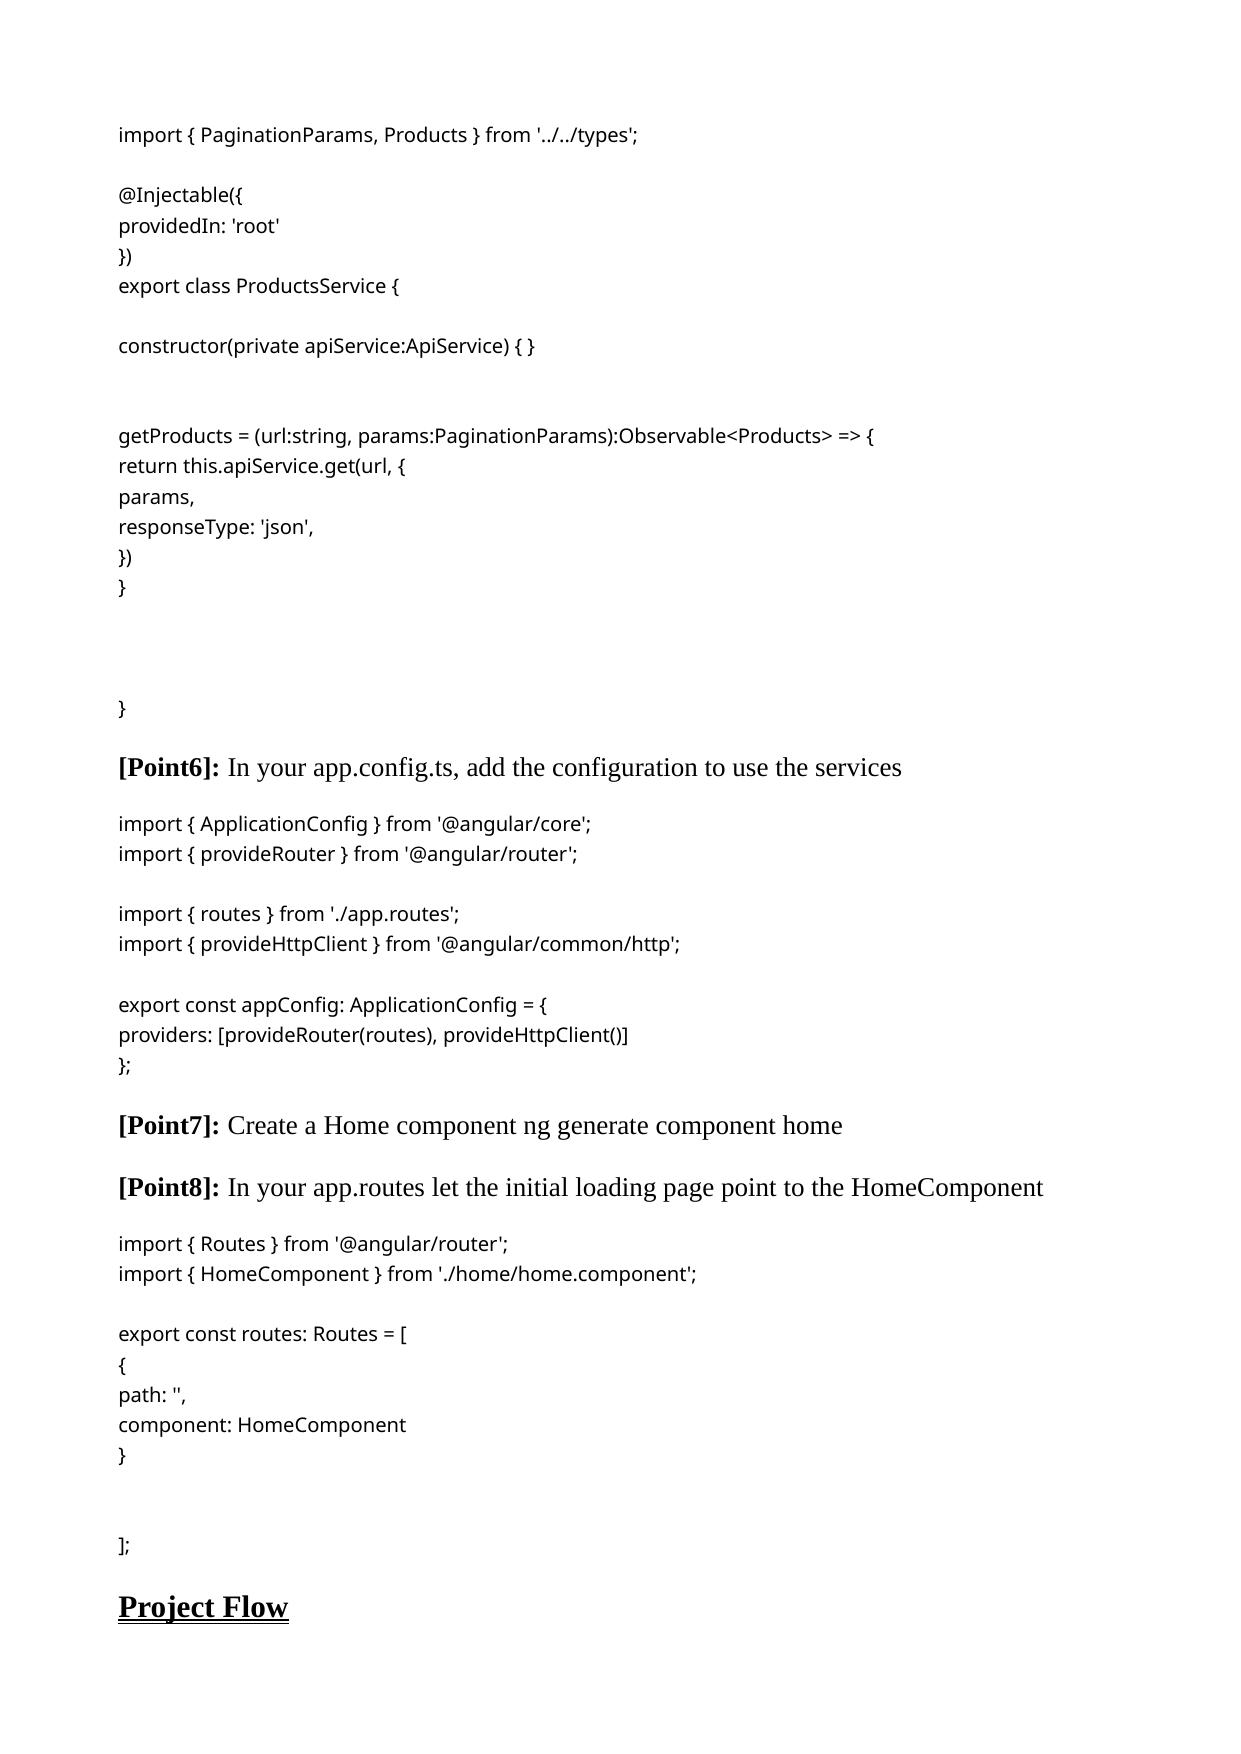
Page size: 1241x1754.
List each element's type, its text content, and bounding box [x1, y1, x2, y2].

text providedIn: 'root' [118, 209, 1122, 239]
text { [118, 1348, 1122, 1378]
text [Point6]: In your app.config.ts, add the configuration to use the services [118, 751, 1122, 782]
text import { PaginationParams, Products } from '../../types'; [118, 118, 1122, 148]
text }) [118, 239, 1122, 269]
text import { provideRouter } from '@angular/router'; [118, 837, 1122, 867]
text } [118, 571, 1122, 601]
text export class ProductsService { [118, 269, 1122, 299]
text providers: [provideRouter(routes), provideHttpClient()] [118, 1018, 1122, 1048]
text path: '', [118, 1378, 1122, 1408]
text [Point7]: Create a Home component ng generate component home [118, 1109, 1122, 1140]
text params, [118, 480, 1122, 510]
text import { Routes } from '@angular/router'; [118, 1230, 1122, 1257]
text getProducts = (url:string, params:PaginationParams):Observable<Products> => { [118, 419, 1122, 450]
text } [118, 1438, 1122, 1468]
text ]; [118, 1528, 1122, 1558]
text export const appConfig: ApplicationConfig = { [118, 988, 1122, 1018]
text return this.apiService.get(url, { [118, 450, 1122, 480]
text }) [118, 540, 1122, 571]
text import { HomeComponent } from './home/home.component'; [118, 1257, 1122, 1287]
text import { ApplicationConfig } from '@angular/core'; [118, 809, 1122, 837]
text import { routes } from './app.routes'; [118, 897, 1122, 928]
text export const routes: Routes = [ [118, 1317, 1122, 1348]
text }; [118, 1048, 1122, 1079]
text component: HomeComponent [118, 1408, 1122, 1438]
text [Point8]: In your app.routes let the initial loading page point to the HomeComponent [118, 1171, 1122, 1202]
text } [118, 691, 1122, 721]
text Project Flow [118, 1589, 1122, 1624]
text constructor(private apiService:ApiService) { } [118, 329, 1122, 360]
text import { provideHttpClient } from '@angular/common/http'; [118, 928, 1122, 958]
text responseType: 'json', [118, 510, 1122, 540]
text @Injectable({ [118, 178, 1122, 209]
